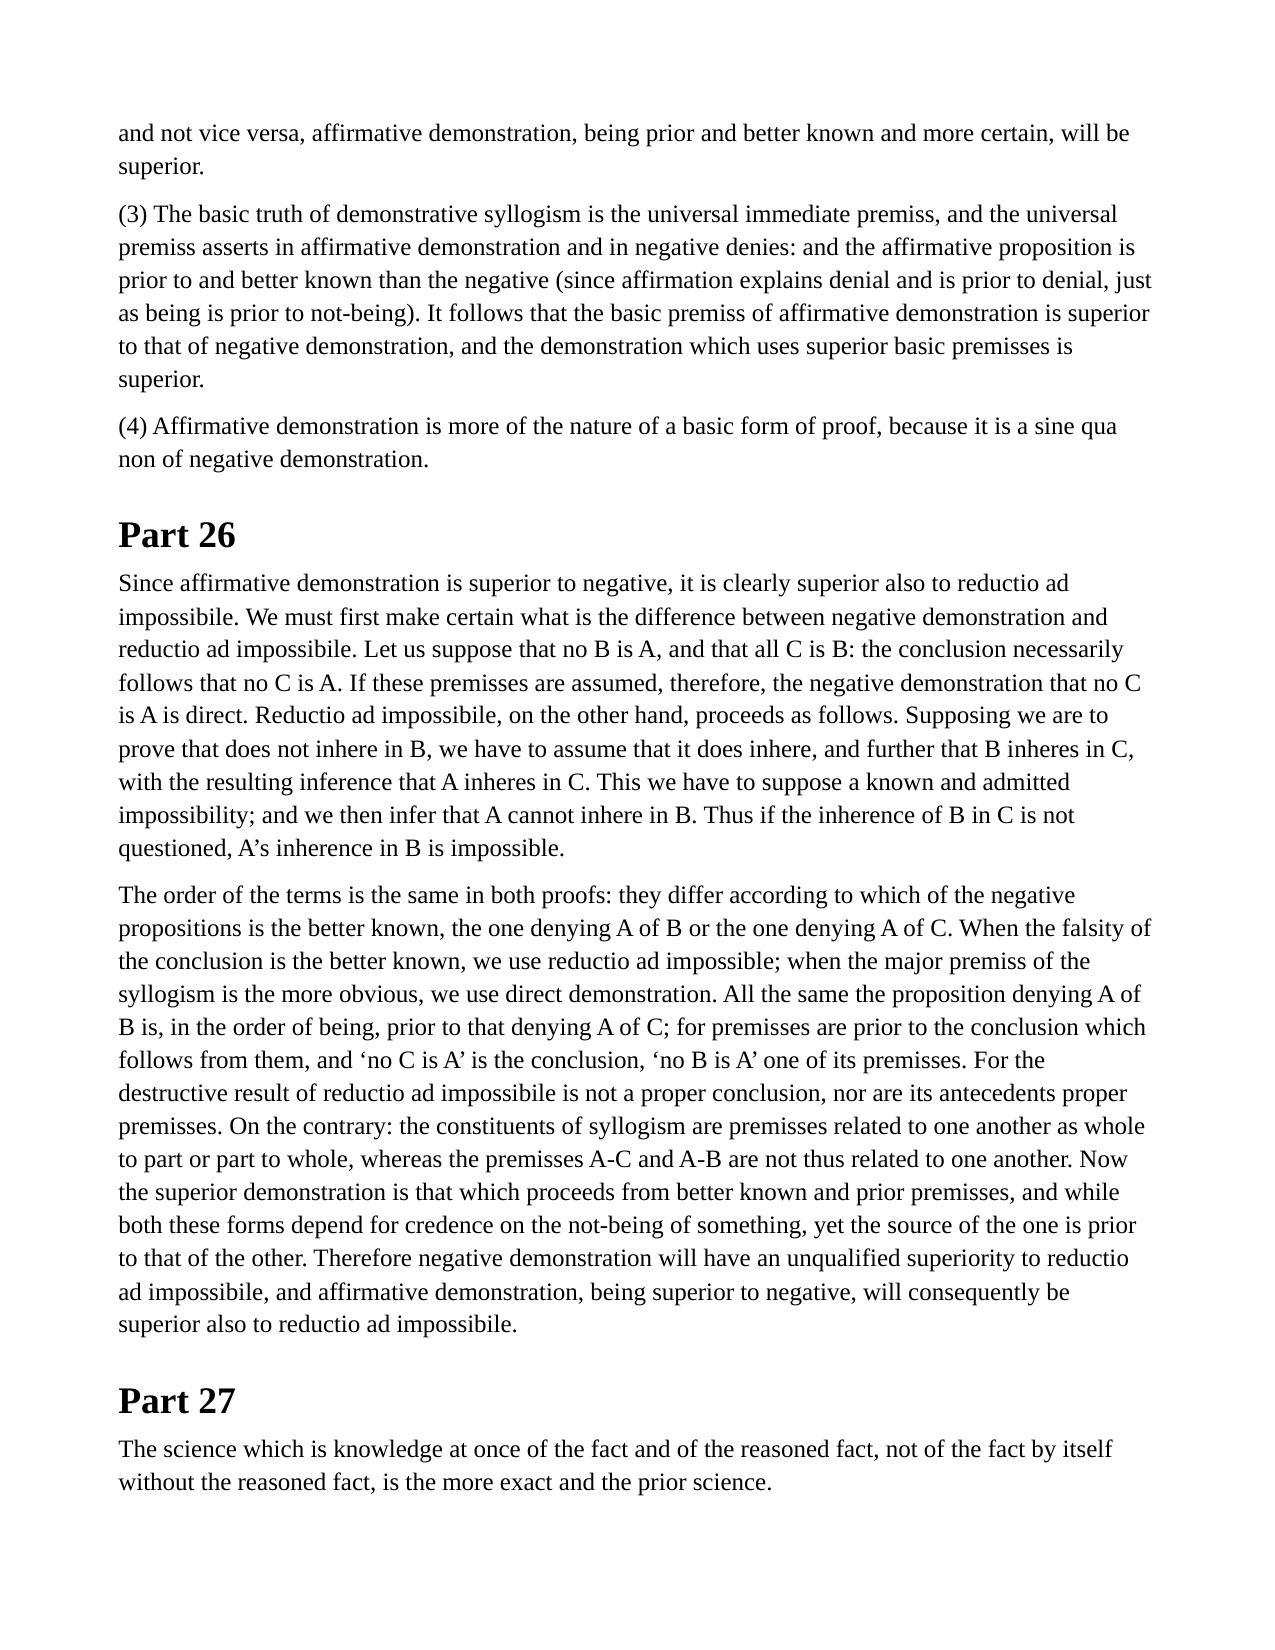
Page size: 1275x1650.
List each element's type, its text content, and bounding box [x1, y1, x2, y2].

subtitle Part 26 [118, 513, 1157, 556]
text Since affirmative demonstration is superior to negative, it is clearly superior also to reductio ad impossibile. We must first make certain what is the difference between negative demonstration and reductio ad impossibile. Let us suppose that no B is A, and that all C is B: the conclusion necessarily follows that no C is A. If these premisses are assumed, therefore, the negative demonstration that no C is A is direct. Reductio ad impossibile, on the other hand, proceeds as follows. Supposing we are to prove that does not inhere in B, we have to assume that it does inhere, and further that B inheres in C, with the resulting inference that A inheres in C. This we have to suppose a known and admitted impossibility; and we then infer that A cannot inhere in B. Thus if the inherence of B in C is not questioned, A’s inherence in B is impossible. [118, 568, 1157, 861]
text The order of the terms is the same in both proofs: they differ according to which of the negative propositions is the better known, the one denying A of B or the one denying A of C. When the falsity of the conclusion is the better known, we use reductio ad impossible; when the major premiss of the syllogism is the more obvious, we use direct demonstration. All the same the proposition denying A of B is, in the order of being, prior to that denying A of C; for premisses are prior to the conclusion which follows from them, and ‘no C is A’ is the conclusion, ‘no B is A’ one of its premisses. For the destructive result of reductio ad impossibile is not a proper conclusion, nor are its antecedents proper premisses. On the contrary: the constituents of syllogism are premisses related to one another as whole to part or part to whole, whereas the premisses A-C and A-B are not thus related to one another. Now the superior demonstration is that which proceeds from better known and prior premisses, and while both these forms depend for credence on the not-being of something, yet the source of the one is prior to that of the other. Therefore negative demonstration will have an unqualified superiority to reductio ad impossibile, and affirmative demonstration, being superior to negative, will consequently be superior also to reductio ad impossibile. [118, 880, 1157, 1338]
text The science which is knowledge at once of the fact and of the reasoned fact, not of the fact by itself without the reasoned fact, is the more exact and the prior science. [118, 1434, 1157, 1495]
text (4) Affirmative demonstration is more of the nature of a basic form of proof, because it is a sine qua non of negative demonstration. [118, 411, 1157, 473]
subtitle Part 27 [118, 1378, 1157, 1421]
text (3) The basic truth of demonstrative syllogism is the universal immediate premiss, and the universal premiss asserts in affirmative demonstration and in negative denies: and the affirmative proposition is prior to and better known than the negative (since affirmation explains denial and is prior to denial, just as being is prior to not-being). It follows that the basic premiss of affirmative demonstration is superior to that of negative demonstration, and the demonstration which uses superior basic premisses is superior. [118, 199, 1157, 393]
text and not vice versa, affirmative demonstration, being prior and better known and more certain, will be superior. [118, 118, 1157, 180]
